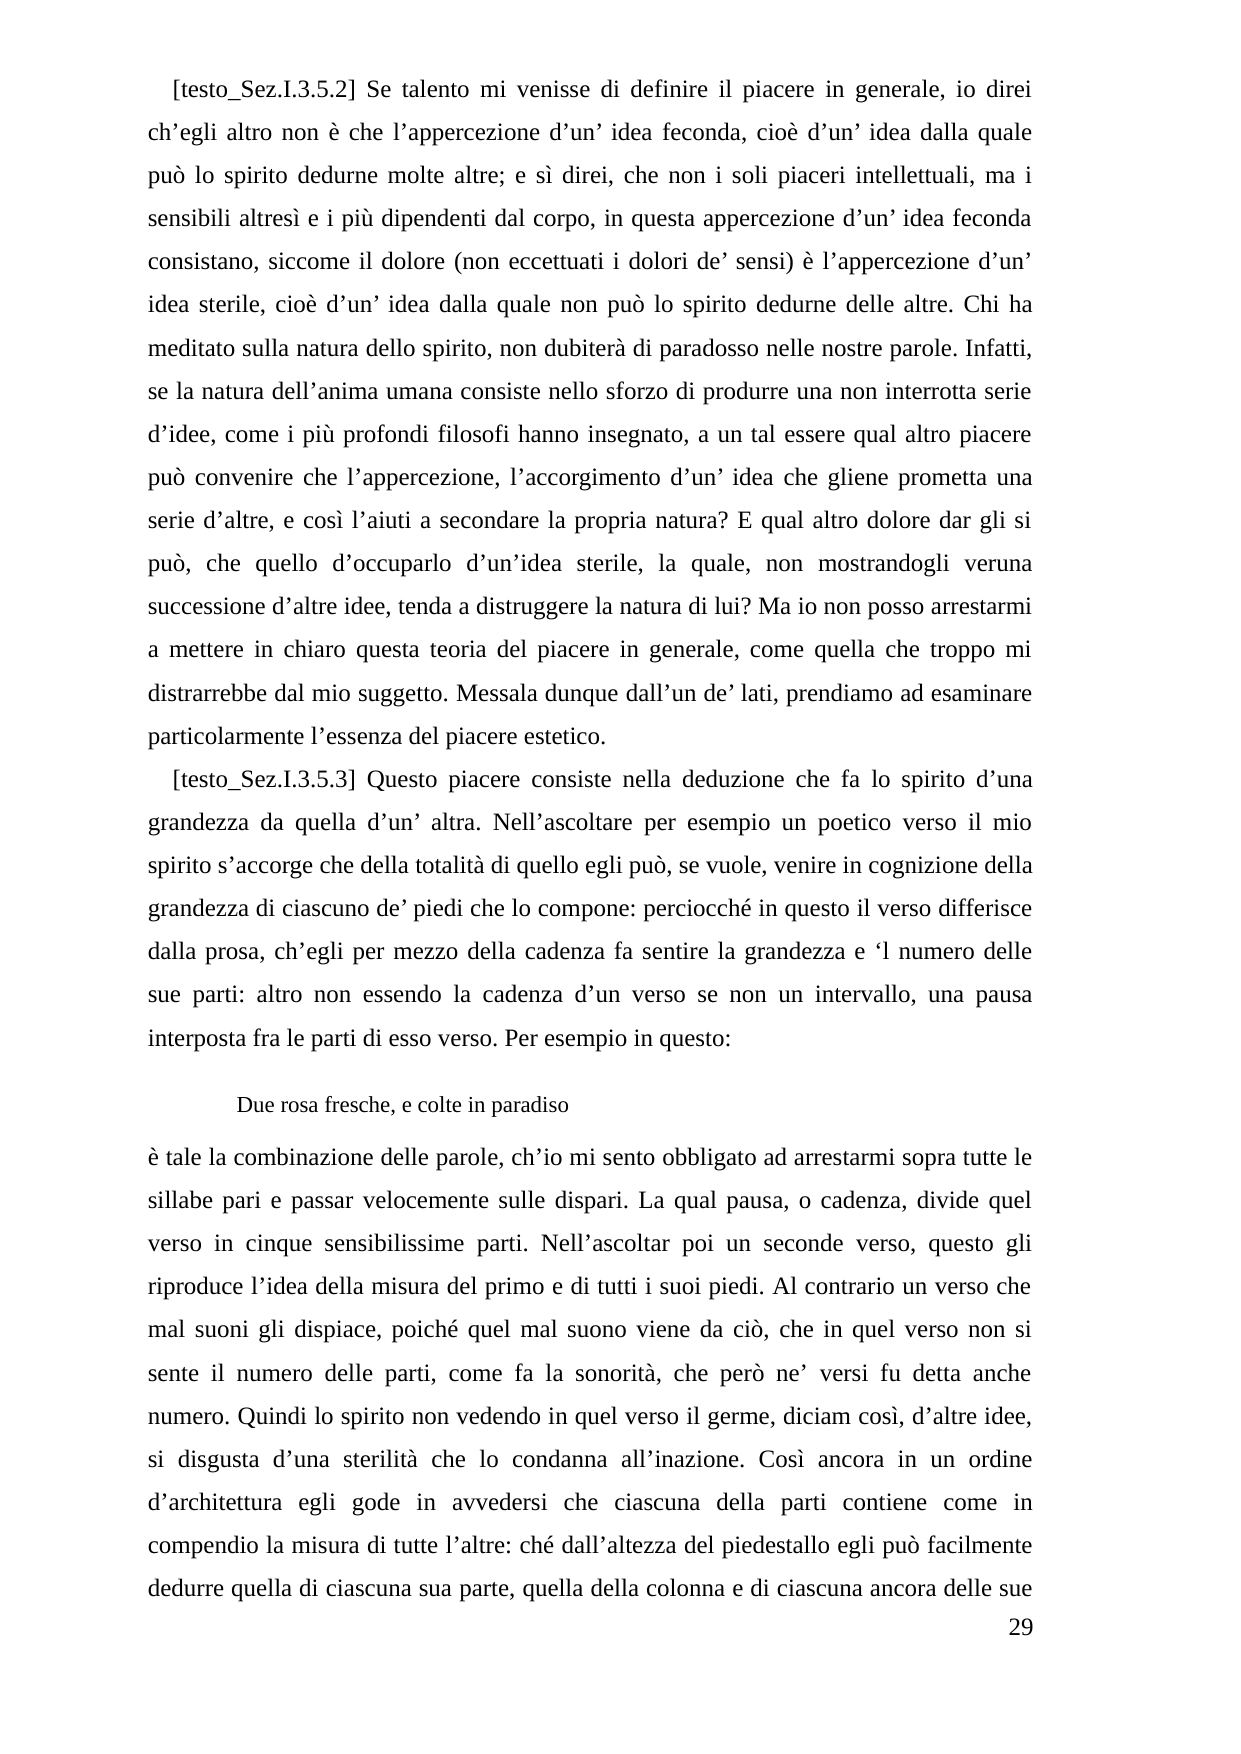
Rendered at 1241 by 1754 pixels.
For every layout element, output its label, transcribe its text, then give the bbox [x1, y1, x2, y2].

text Due rosa fresche, e colte in paradiso [236, 1091, 1033, 1117]
text è tale la combinazione delle parole, ch’io mi sento obbligato ad arrestarmi sopra tutte le sillabe pari e passar velocemente sulle dispari. La qual pausa, o cadenza, divide quel verso in cinque sensibilissime parti. Nell’ascoltar poi un seconde verso, questo gli riproduce l’idea della misura del primo e di tutti i suoi piedi. Al contrario un verso che mal suoni gli dispiace, poiché quel mal suono viene da ciò, che in quel verso non si sente il numero delle parti, come fa la sonorità, che però ne’ versi fu detta anche numero. Quindi lo spirito non vedendo in quel verso il germe, diciam così, d’altre idee, si disgusta d’una sterilità che lo condanna all’inazione. Così ancora in un ordine d’architettura egli gode in avvedersi che ciascuna della parti contiene come in compendio la misura di tutte l’altre: ché dall’altezza del piedestallo egli può facilmente dedurre quella di ciascuna sua parte, quella della colonna e di ciascuna ancora delle sue [148, 1142, 1033, 1602]
text [testo_Sez.I.3.5.2] Se talento mi venisse di definire il piacere in generale, io direi ch’egli altro non è che l’appercezione d’un’ idea feconda, cioè d’un’ idea dalla quale può lo spirito dedurne molte altre; e sì direi, che non i soli piaceri intellettuali, ma i sensibili altresì e i più dipendenti dal corpo, in questa appercezione d’un’ idea feconda consistano, siccome il dolore (non eccettuati i dolori de’ sensi) è l’appercezione d’un’ idea sterile, cioè d’un’ idea dalla quale non può lo spirito dedurne delle altre. Chi ha meditato sulla natura dello spirito, non dubiterà di paradosso nelle nostre parole. Infatti, se la natura dell’anima umana consiste nello sforzo di produrre una non interrotta serie d’idee, come i più profondi filosofi hanno insegnato, a un tal essere qual altro piacere può convenire che l’appercezione, l’accorgimento d’un’ idea che gliene prometta una serie d’altre, e così l’aiuti a secondare la propria natura? E qual altro dolore dar gli si può, che quello d’occuparlo d’un’idea sterile, la quale, non mostrandogli veruna successione d’altre idee, tenda a distruggere la natura di lui? Ma io non posso arrestarmi a mettere in chiaro questa teoria del piacere in generale, come quella che troppo mi distrarrebbe dal mio suggetto. Messala dunque dall’un de’ lati, prendiamo ad esaminare particolarmente l’essenza del piacere estetico. [148, 74, 1033, 749]
text [testo_Sez.I.3.5.3] Questo piacere consiste nella deduzione che fa lo spirito d’una grandezza da quella d’un’ altra. Nell’ascoltare per esempio un poetico verso il mio spirito s’accorge che della totalità di quello egli può, se vuole, venire in cognizione della grandezza di ciascuno de’ piedi che lo compone: perciocché in questo il verso differisce dalla prosa, ch’egli per mezzo della cadenza fa sentire la grandezza e ‘l numero delle sue parti: altro non essendo la cadenza d’un verso se non un intervallo, una pausa interposta fra le parti di esso verso. Per esempio in questo: [148, 764, 1033, 1051]
